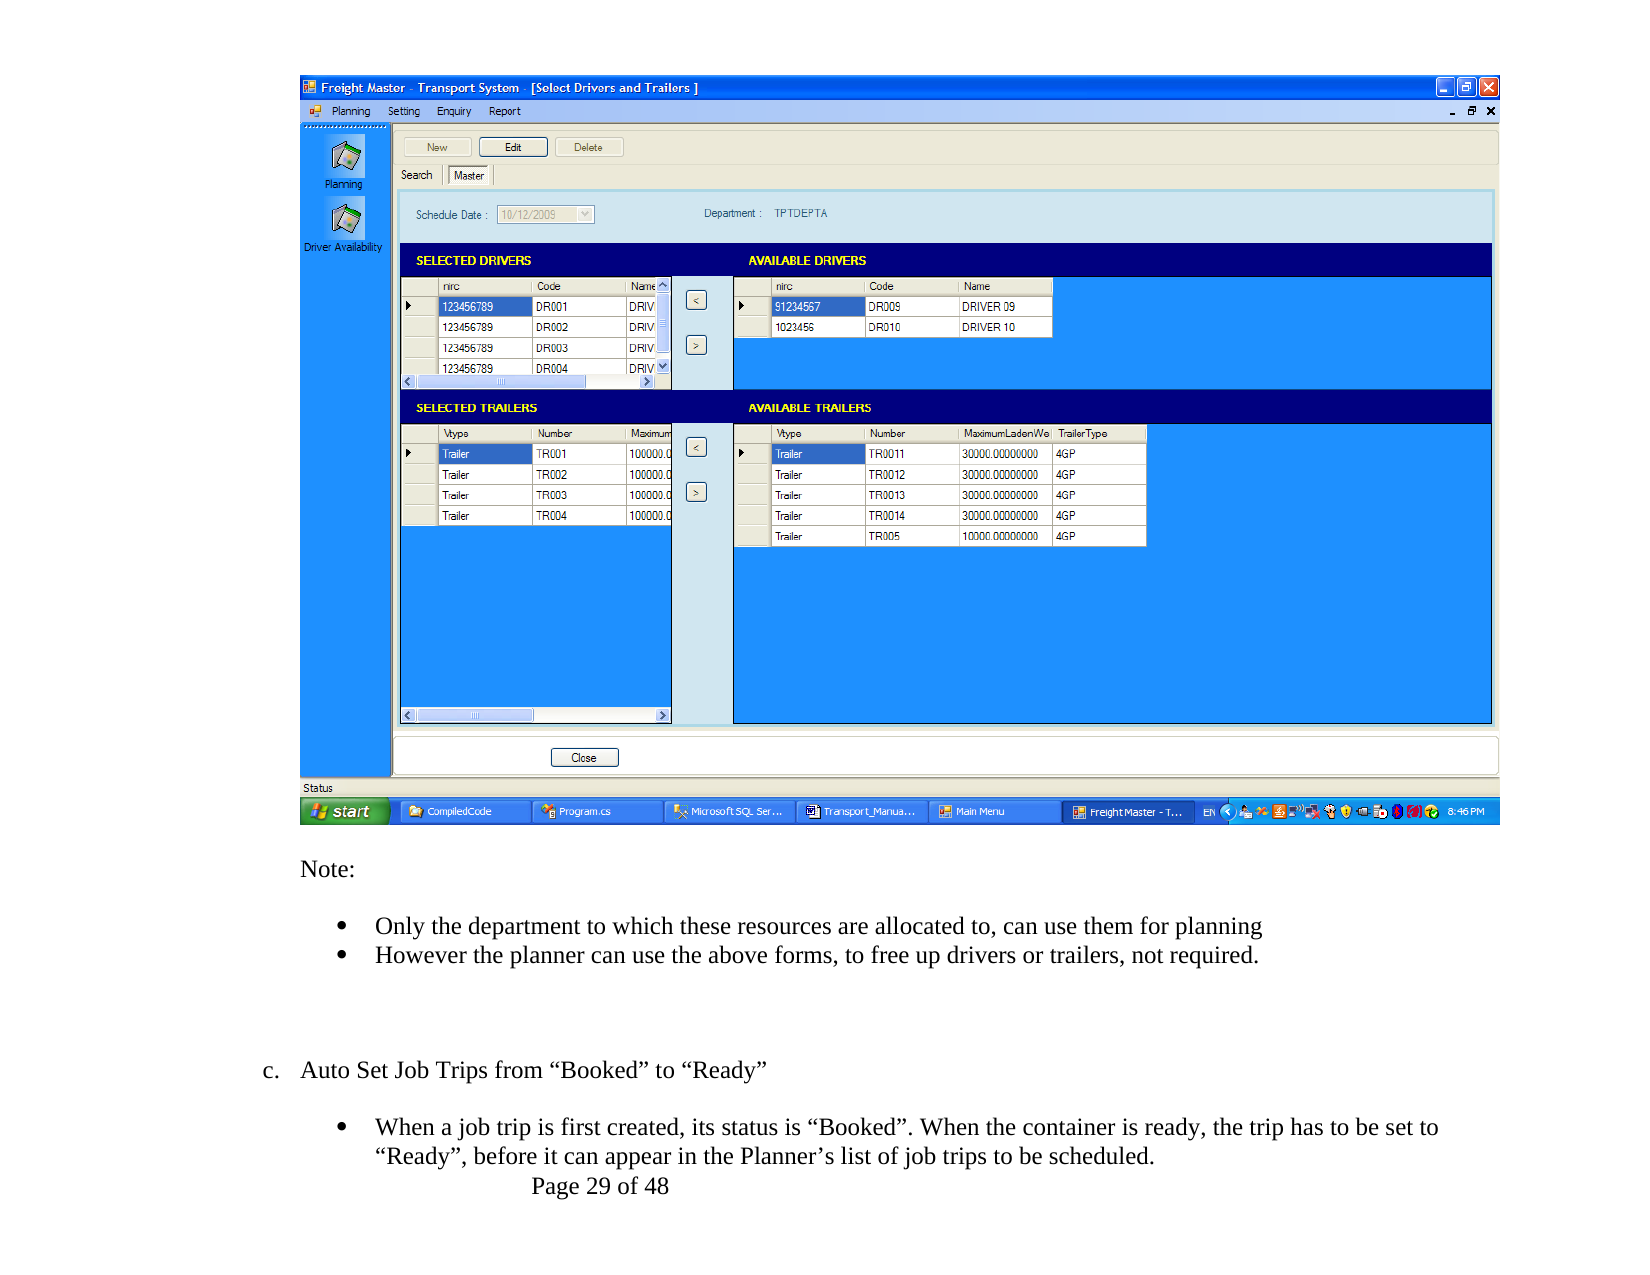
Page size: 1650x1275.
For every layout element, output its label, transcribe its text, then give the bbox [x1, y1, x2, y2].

list Only the department to which these resources are allocated to, can use them for planning [337, 911, 1500, 940]
picture [300, 75, 1500, 825]
list Auto Set Job Trips from “Booked” to “Ready” [262, 1055, 1500, 1084]
list When a job trip is first created, its status is “Booked”. When the container is ready, the trip has to be set to “Ready”, before it can appear in the Planner’s list of job trips to be scheduled. [337, 1112, 1500, 1170]
text Note: [300, 854, 1500, 882]
list However the planner can use the above forms, to free up drivers or trailers, not required. [337, 940, 1500, 969]
